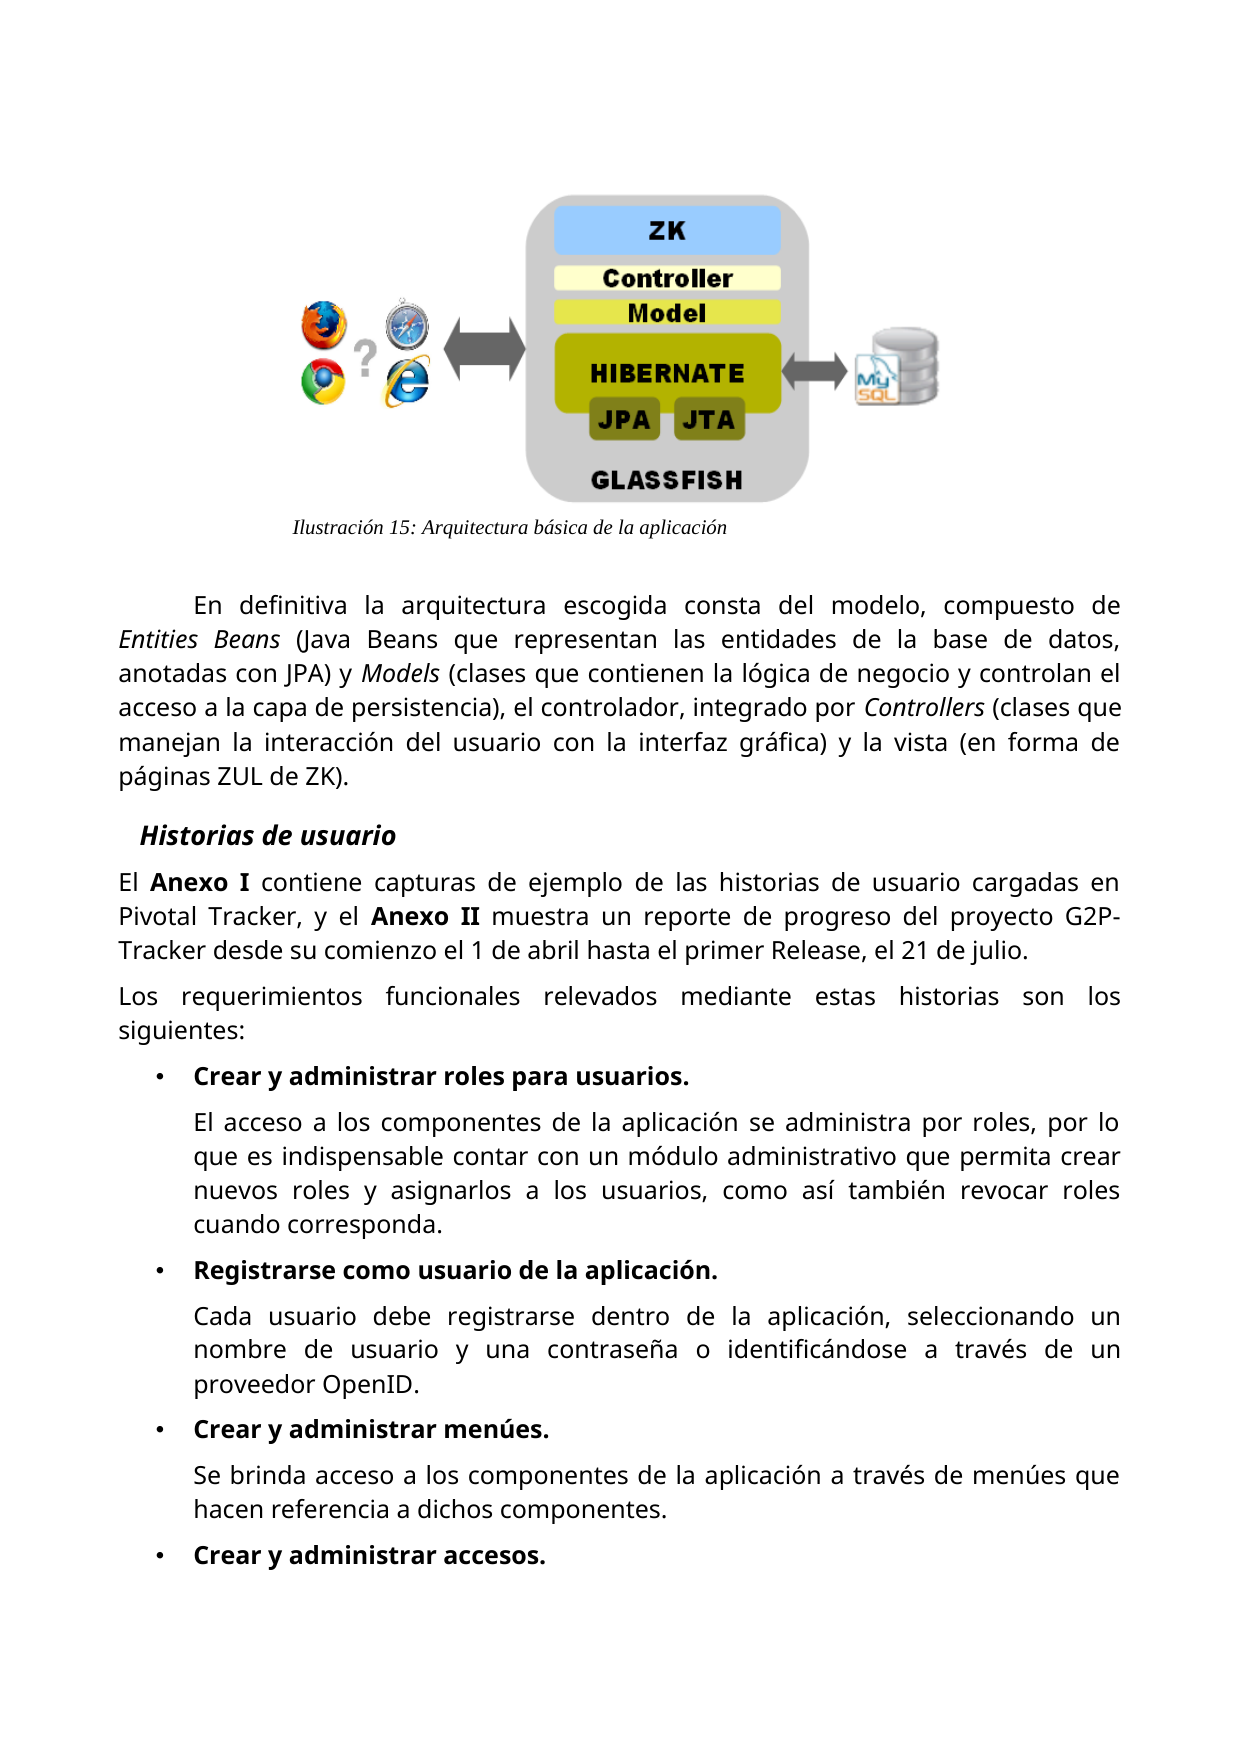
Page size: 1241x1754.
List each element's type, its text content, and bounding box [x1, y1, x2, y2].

list Registrarse como usuario de la aplicación. [156, 1252, 193, 1286]
text En definitiva la arquitectura escogida consta del modelo, compuesto de Entities Beans (Java Beans que representan las entidades de la base de datos, anotadas con JPA) y Models (clases que contienen la lógica de negocio y controlan el acceso a la capa de persistencia), el controlador, integrado por Controllers (clases que manejan la interacción del usuario con la interfaz gráfica) y la vista (en forma de páginas ZUL de ZK). [362, 758, 1122, 792]
list Crear y administrar menúes. [550, 1412, 1122, 1446]
list Registrarse como usuario de la aplicación. [719, 1252, 1122, 1286]
text El acceso a los componentes de la aplicación se administra por roles, por lo que es indispensable contar con un módulo administrativo que permita crear nuevos roles y asignarlos a los usuarios, como así también revocar roles cuando corresponda. [443, 1206, 1122, 1241]
picture [292, 183, 949, 516]
text Se brinda acceso a los componentes de la aplicación a través de menúes que hacen referencia a dichos componentes. [668, 1492, 1122, 1526]
text Los requerimientos funcionales relevados mediante estas historias son los siguientes: [245, 1013, 1122, 1047]
text Ilustración 15: Arquitectura básica de la aplicación [729, 516, 948, 539]
text Cada usuario debe registrarse dentro de la aplicación, seleccionando un nombre de usuario y una contraseña o identificándose a través de un proveedor OpenID. [420, 1366, 1122, 1400]
subtitle Historias de usuario [400, 816, 1122, 853]
list Crear y administrar accesos. [547, 1538, 1122, 1572]
list Crear y administrar roles para usuarios. [156, 1058, 1122, 1092]
list Crear y administrar accesos. [156, 1538, 193, 1572]
list Crear y administrar menúes. [156, 1412, 193, 1446]
